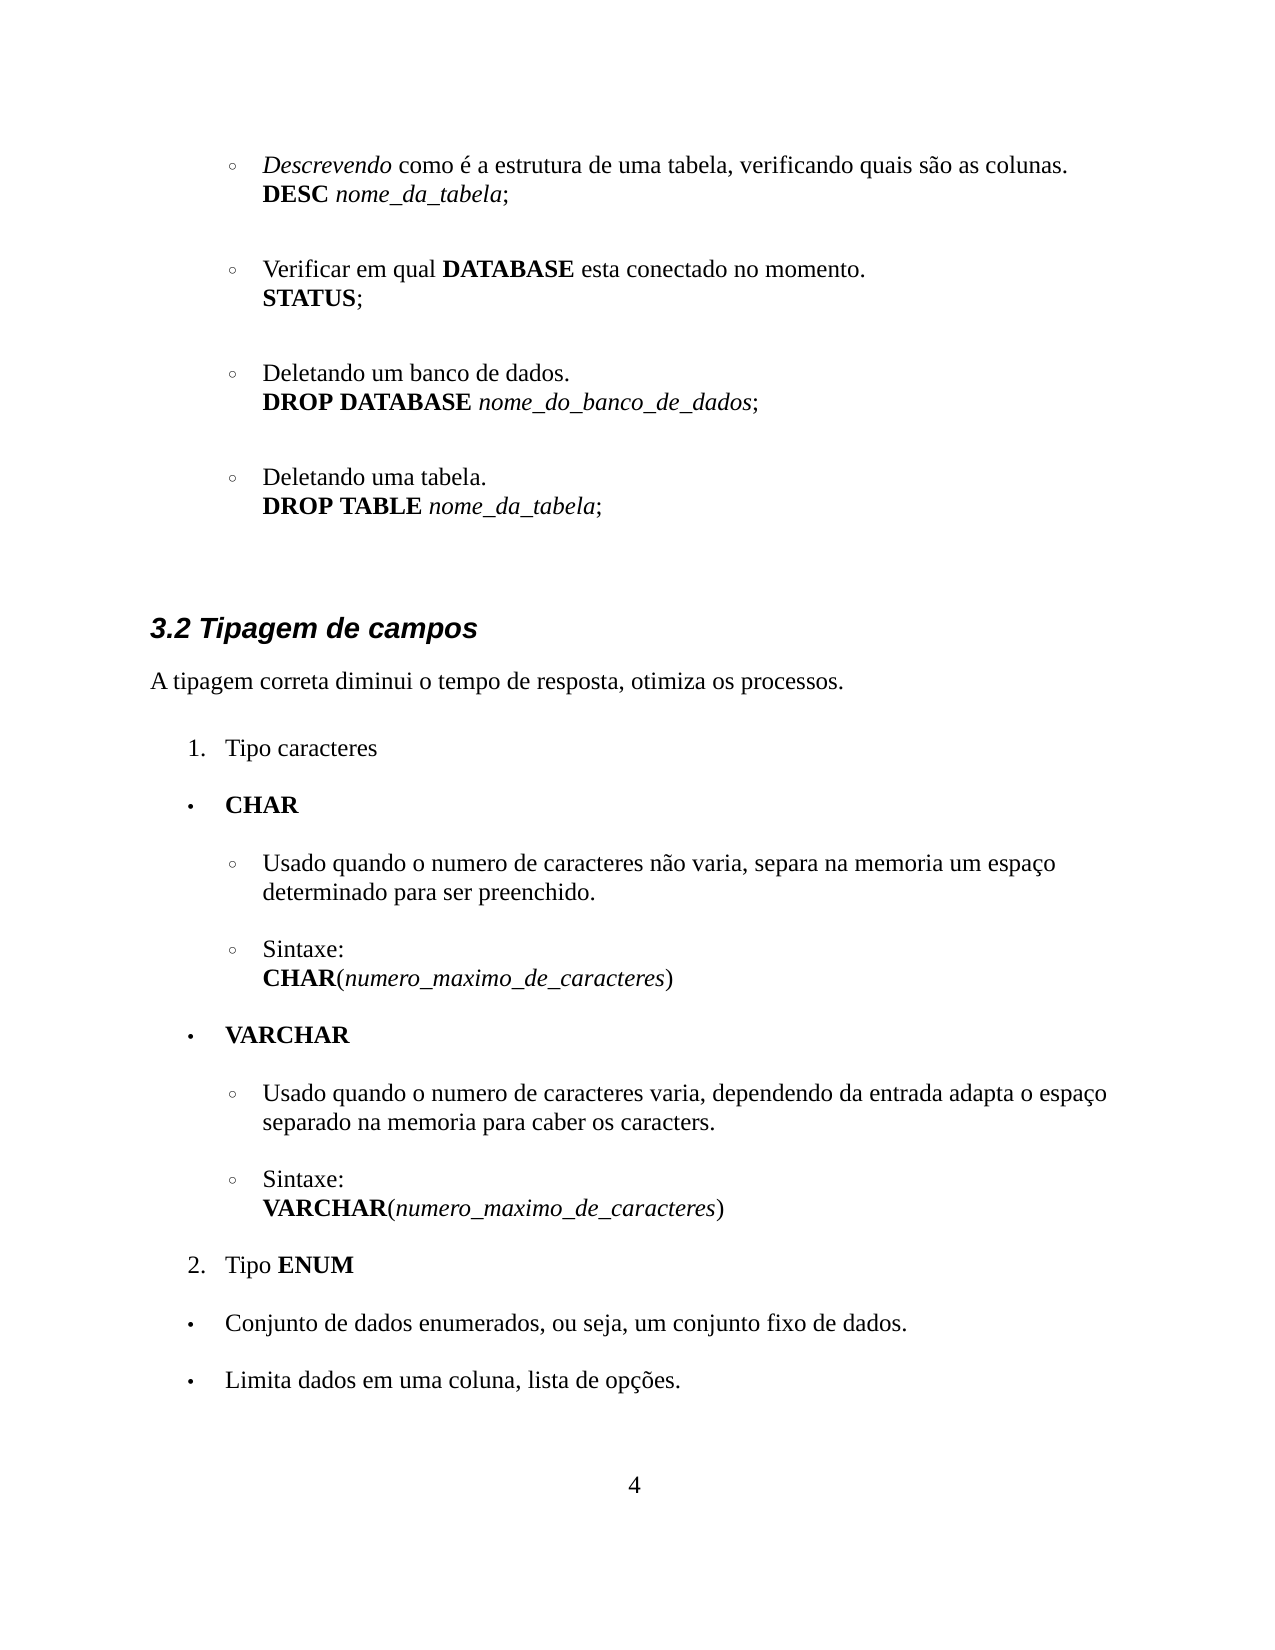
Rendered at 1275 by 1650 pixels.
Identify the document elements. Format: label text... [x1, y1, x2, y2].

list Sintaxe: CHAR(numero_maximo_de_caracteres) [225, 934, 1125, 1020]
list Limita dados em uma coluna, lista de opções. [187, 1365, 1125, 1423]
subtitle 3.2 Tipagem de campos [150, 611, 1125, 645]
text A tipagem correta diminui o tempo de resposta, otimiza os processos. [150, 666, 1125, 724]
list Usado quando o numero de caracteres varia, dependendo da entrada adapta o espaço separado na memoria para caber os caracters. [225, 1078, 1125, 1164]
list VARCHAR [187, 1020, 1125, 1078]
list Tipo caracteres [187, 733, 1125, 790]
list CHAR [187, 790, 1125, 848]
list Usado quando o numero de caracteres não varia, separa na memoria um espaço determinado para ser preenchido. [225, 848, 1125, 934]
list Sintaxe: VARCHAR(numero_maximo_de_caracteres) [225, 1164, 1125, 1250]
list Descrevendo como é a estrutura de uma tabela, verificando quais são as colunas. DESC nome_da_tabela; [225, 150, 1125, 236]
list Tipo ENUM [187, 1250, 1125, 1308]
list Conjunto de dados enumerados, ou seja, um conjunto fixo de dados. [187, 1308, 1125, 1365]
list Verificar em qual DATABASE esta conectado no momento. STATUS; [225, 254, 1125, 340]
list Deletando uma tabela. DROP TABLE nome_da_tabela; [225, 462, 1125, 549]
list Deletando um banco de dados. DROP DATABASE nome_do_banco_de_dados; [225, 358, 1125, 444]
